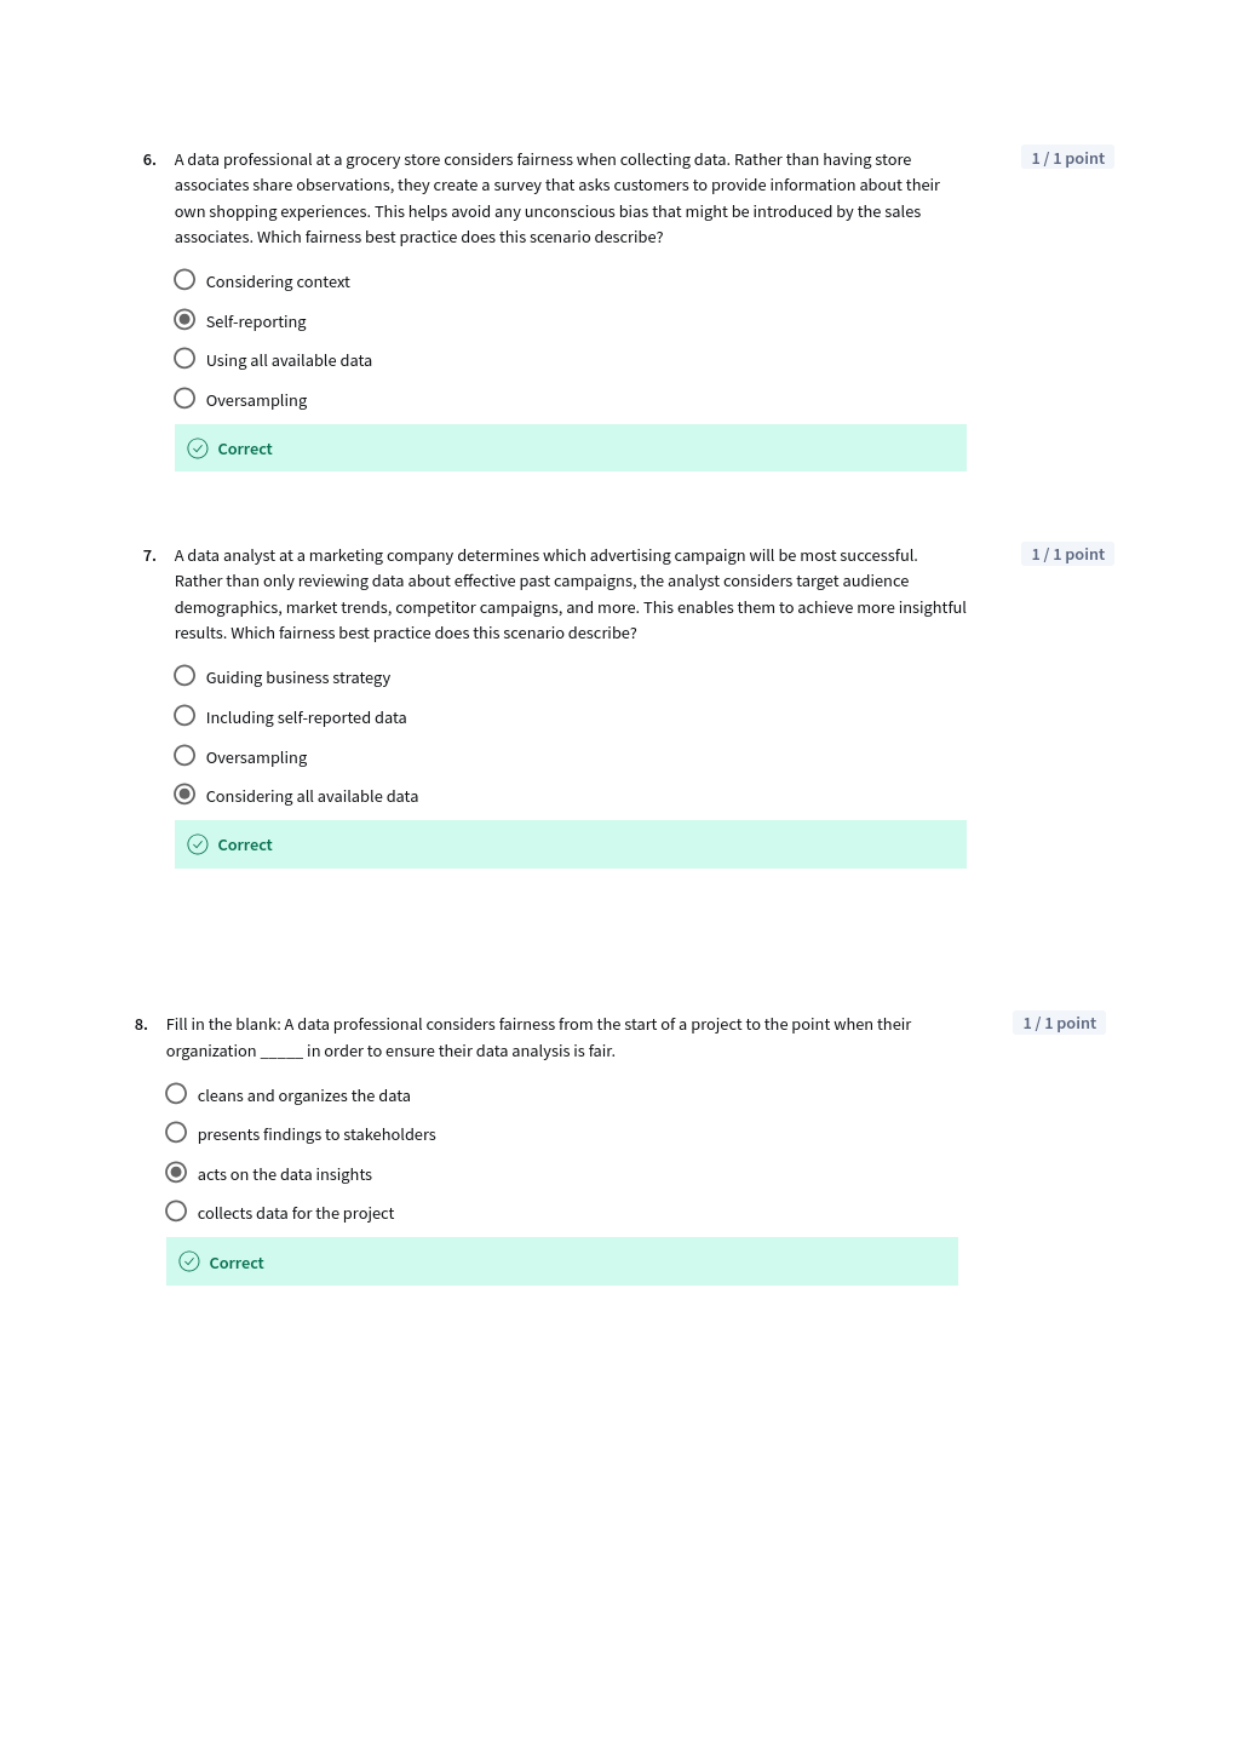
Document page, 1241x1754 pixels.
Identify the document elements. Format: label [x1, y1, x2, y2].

picture [118, 990, 1123, 1322]
picture [118, 118, 1123, 905]
